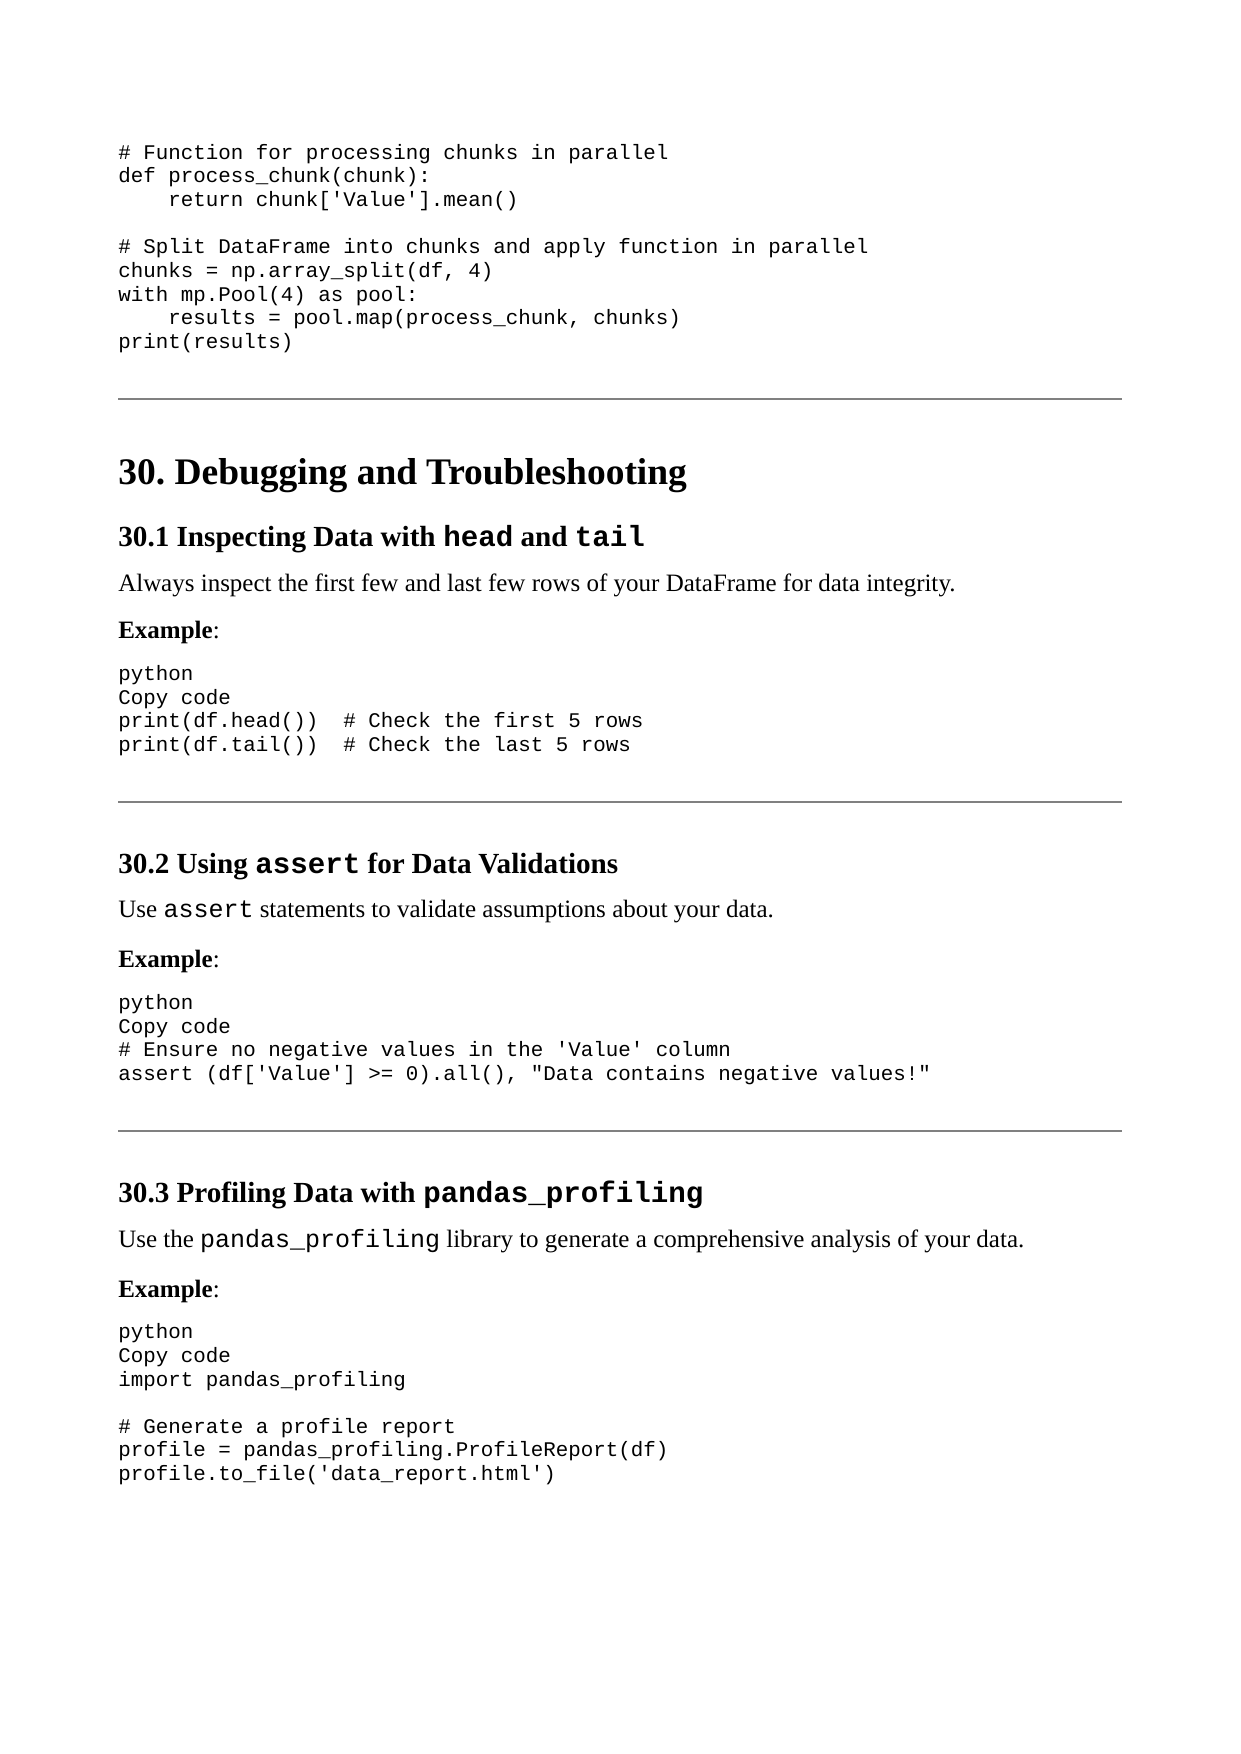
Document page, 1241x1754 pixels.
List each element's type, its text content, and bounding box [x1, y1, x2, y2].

text profile.to_file('data_report.html') [118, 1463, 1122, 1487]
text # Split DataFrame into chunks and apply function in parallel [118, 236, 1122, 260]
subtitle 30.3 Profiling Data with pandas_profiling [118, 1175, 1122, 1211]
subtitle 30.1 Inspecting Data with head and tail [118, 519, 1122, 555]
text Example: [118, 944, 1122, 973]
text return chunk['Value'].mean() [118, 189, 1122, 213]
text Copy code [118, 1345, 1122, 1368]
subtitle 30. Debugging and Troubleshooting [118, 449, 1122, 492]
text chunks = np.array_split(df, 4) [118, 260, 1122, 284]
text import pandas_profiling [118, 1368, 1122, 1392]
text Copy code [118, 687, 1122, 710]
text Example: [118, 1274, 1122, 1302]
text with mp.Pool(4) as pool: [118, 284, 1122, 307]
text Always inspect the first few and last few rows of your DataFrame for data integrity. [118, 568, 1122, 597]
text print(results) [118, 331, 1122, 354]
text python [118, 663, 1122, 687]
text Copy code [118, 1016, 1122, 1039]
text python [118, 992, 1122, 1016]
text print(df.tail()) # Check the last 5 rows [118, 734, 1122, 758]
text assert (df['Value'] >= 0).all(), "Data contains negative values!" [118, 1063, 1122, 1087]
text results = pool.map(process_chunk, chunks) [118, 307, 1122, 331]
text # Function for processing chunks in parallel [118, 142, 1122, 165]
text python [118, 1321, 1122, 1345]
text print(df.head()) # Check the first 5 rows [118, 710, 1122, 734]
text # Generate a profile report [118, 1416, 1122, 1439]
subtitle 30.2 Using assert for Data Validations [118, 846, 1122, 882]
text Example: [118, 616, 1122, 644]
text # Ensure no negative values in the 'Value' column [118, 1039, 1122, 1063]
text profile = pandas_profiling.ProfileReport(df) [118, 1439, 1122, 1463]
text def process_chunk(chunk): [118, 165, 1122, 189]
text Use assert statements to validate assumptions about your data. [118, 894, 1122, 925]
text Use the pandas_profiling library to generate a comprehensive analysis of your data. [118, 1224, 1122, 1254]
